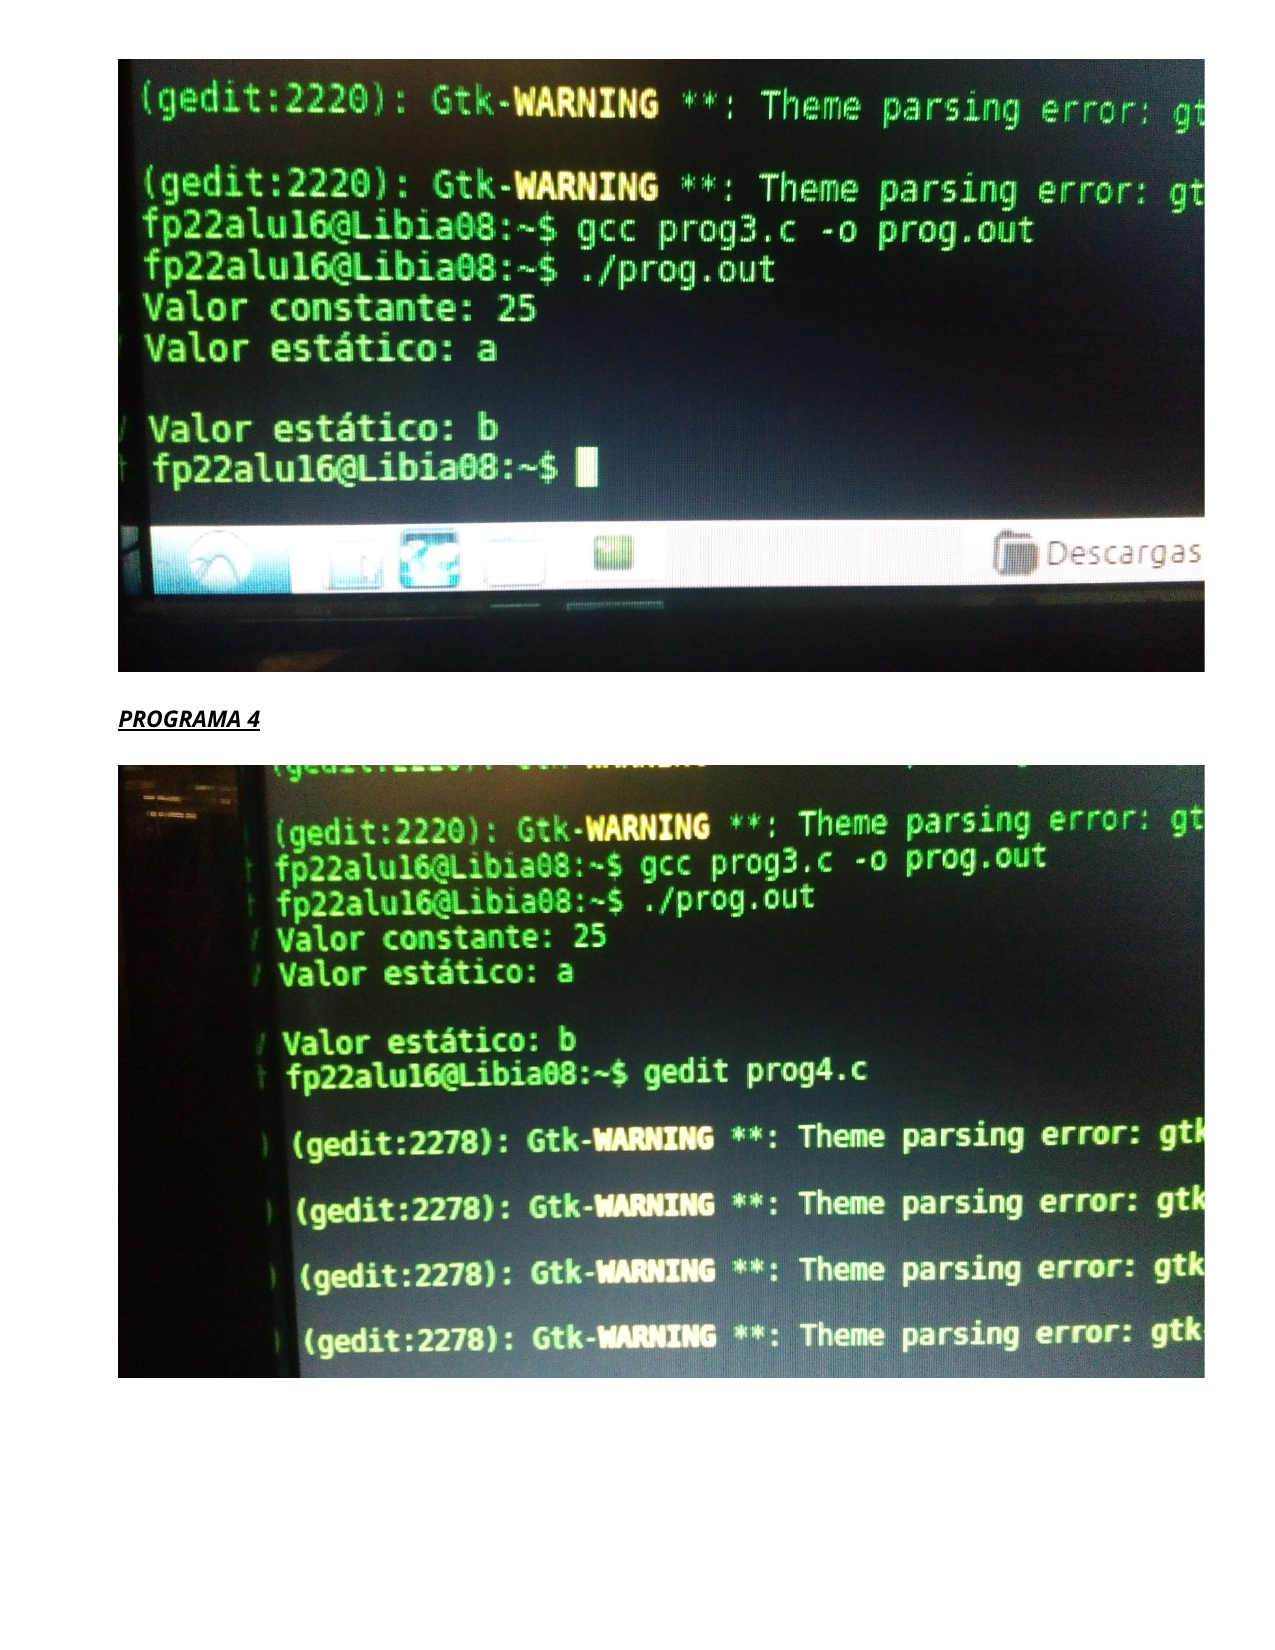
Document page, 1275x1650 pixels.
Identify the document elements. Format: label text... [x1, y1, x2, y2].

text PROGRAMA 4 [118, 703, 1205, 734]
